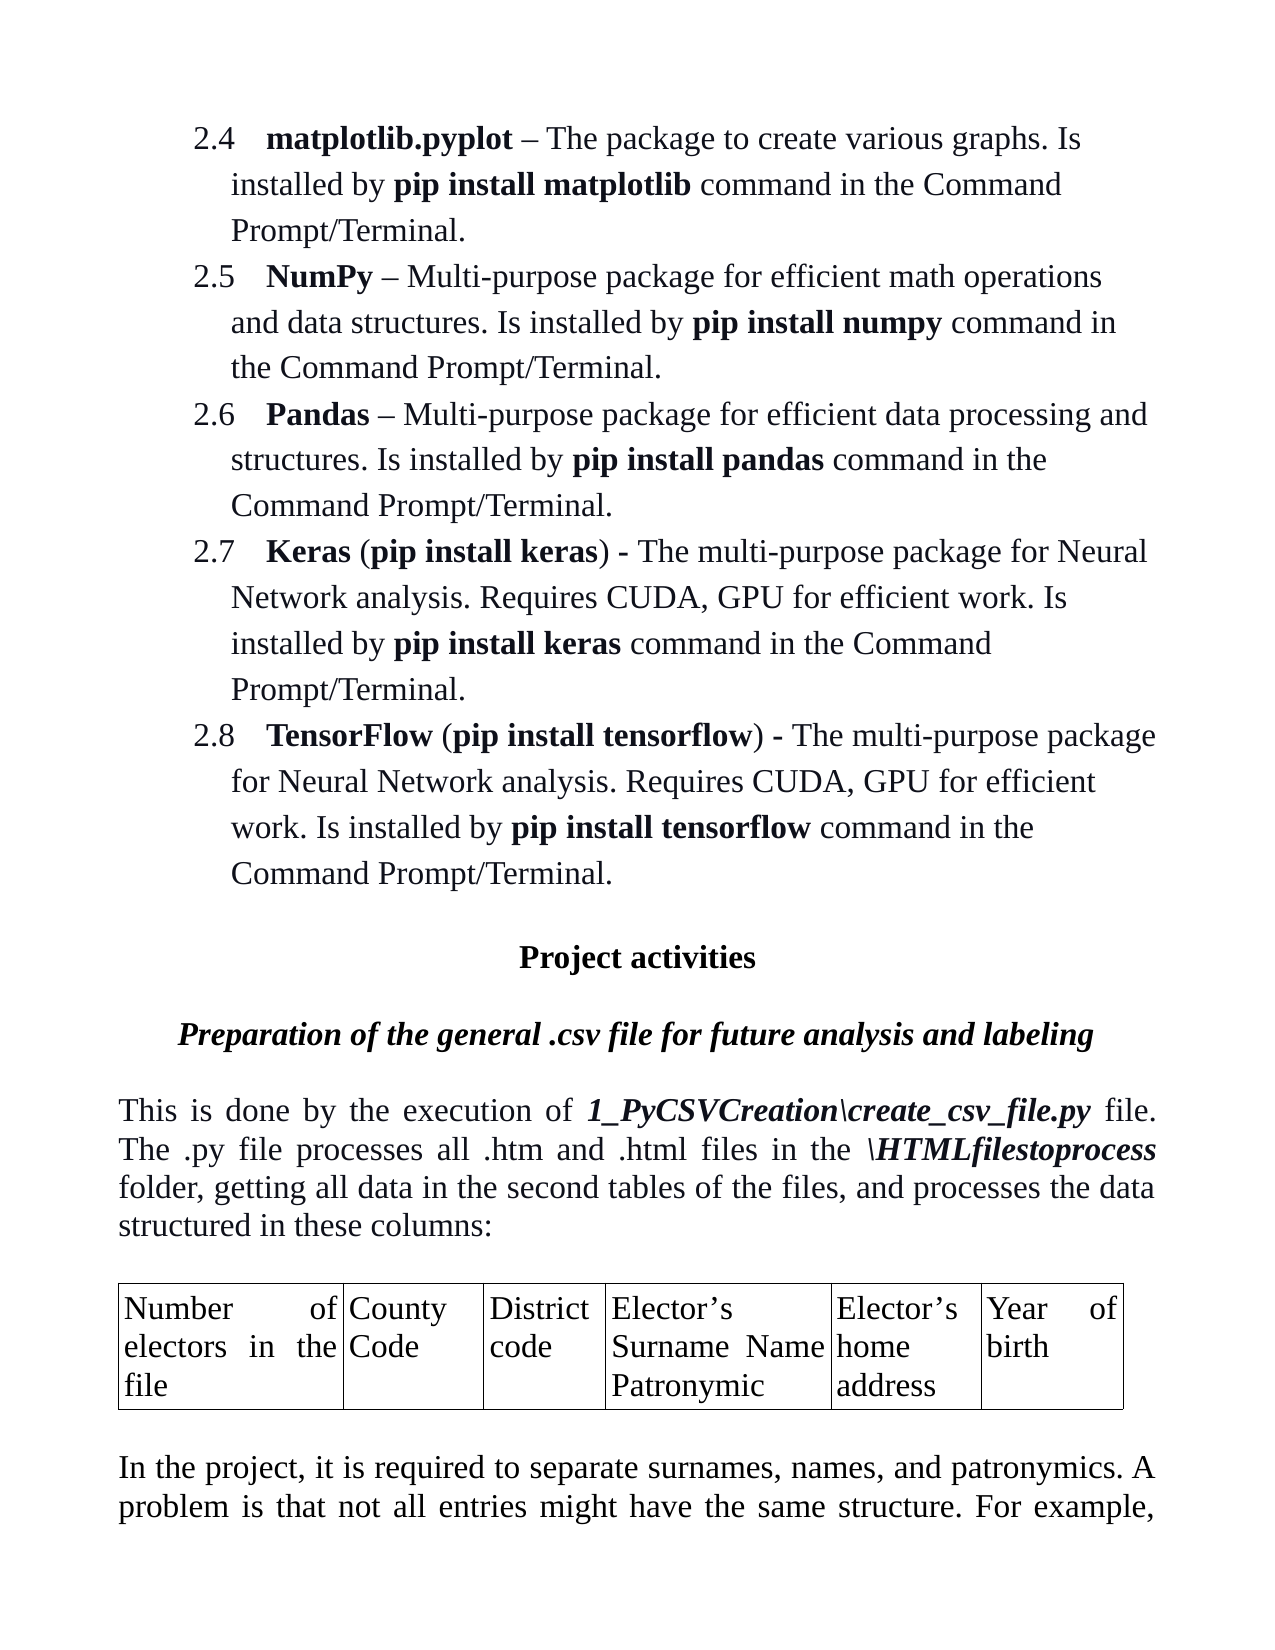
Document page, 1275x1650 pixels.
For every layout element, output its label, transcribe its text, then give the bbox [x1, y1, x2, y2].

table_header District code [484, 1284, 605, 1409]
text In the project, it is required to separate surnames, names, and patronymics. A problem is that not all entries might have the same structure. For example, [118, 1448, 1157, 1524]
list NumPy – Multi-purpose package for efficient math operations and data structures. Is installed by pip install numpy command in the Command Prompt/Terminal. [193, 256, 1157, 386]
table_header Year of birth [982, 1284, 1123, 1409]
text Project activities [118, 937, 1157, 976]
list TensorFlow (pip install tensorflow) - The multi-purpose package for Neural Network analysis. Requires CUDA, GPU for efficient work. Is installed by pip install tensorflow command in the Command Prompt/Terminal. [193, 715, 1157, 891]
text This is done by the execution of 1_PyCSVCreation\create_csv_file.py file. The .py file processes all .htm and .html files in the \HTMLfilestoprocess folder, getting all data in the second tables of the files, and processes the data structured in these columns: [118, 1091, 1157, 1244]
text Preparation of the general .csv file for future analysis and labeling [118, 1014, 1157, 1052]
list matplotlib.pyplot – The package to create various graphs. Is installed by pip install matplotlib command in the Command Prompt/Terminal. [193, 118, 1157, 248]
table_header County Code [344, 1284, 483, 1409]
list Pandas – Multi-purpose package for efficient data processing and structures. Is installed by pip install pandas command in the Command Prompt/Terminal. [193, 394, 1157, 524]
table_header Number of electors in the file [119, 1284, 343, 1409]
list Keras (pip install keras) - The multi-purpose package for Neural Network analysis. Requires CUDA, GPU for efficient work. Is installed by pip install keras command in the Command Prompt/Terminal. [193, 532, 1157, 708]
table_header Elector’s Surname Name Patronymic [606, 1284, 831, 1409]
table_header Elector’s home address [832, 1284, 981, 1409]
